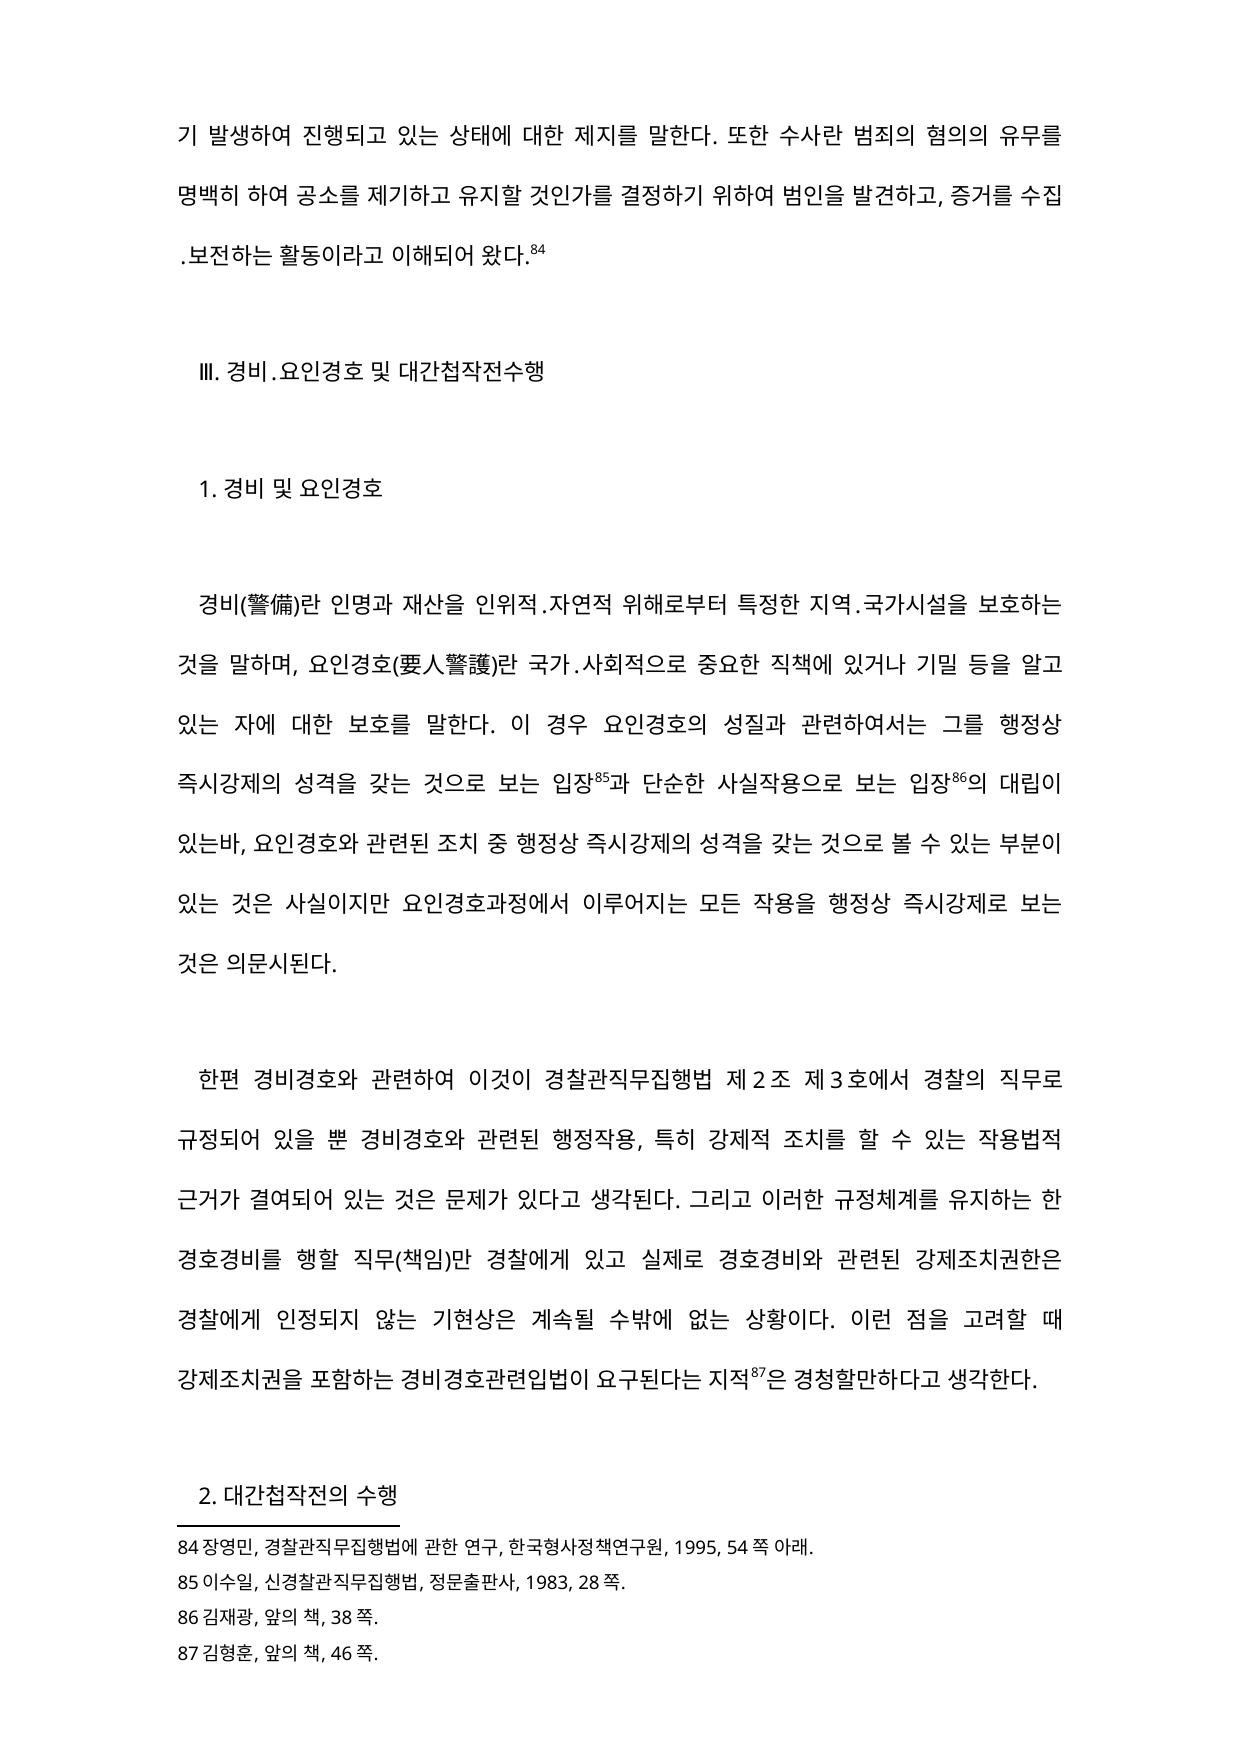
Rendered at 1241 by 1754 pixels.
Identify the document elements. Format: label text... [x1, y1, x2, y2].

text 1. 경비 및 요인경호 [177, 470, 1063, 504]
text 2. 대간첩작전의 수행 [177, 1478, 1063, 1511]
text 장영민, 경찰관직무집행법에 관한 연구, 한국형사정책연구원, 1995, 54쪽 아래. [177, 1532, 1063, 1559]
text 한편 경비경호와 관련하여 이것이 경찰관직무집행법 제2조 제3호에서 경찰의 직무로 규정되어 있을 뿐 경비경호와 관련된 행정작용, 특히 강제적 조치를 할 수 있는 작용법적 근거가 결여되어 있는 것은 문제가 있다고 생각된다. 그리고 이러한 규정체계를 유지하는 한 경호경비를 행할 직무(책임)만 경찰에게 있고 실제로 경호경비와 관련된 강제조치권한은 경찰에게 인정되지 않는 기현상은 계속될 수밖에 없는 상황이다. 이런 점을 고려할 때 강제조치권을 포함하는 경비경호관련입법이 요구된다는 지적은 경청할만하다고 생각한다. [177, 1062, 1063, 1395]
text 김재광, 앞의 책, 38쪽. [177, 1603, 1063, 1630]
text Ⅲ. 경비․요인경호 및 대간첩작전수행 [177, 354, 1063, 387]
text 경비(警備)란 인명과 재산을 인위적․자연적 위해로부터 특정한 지역․국가시설을 보호하는 것을 말하며, 요인경호(要人警護)란 국가․사회적으로 중요한 직책에 있거나 기밀 등을 알고 있는 자에 대한 보호를 말한다. 이 경우 요인경호의 성질과 관련하여서는 그를 행정상 즉시강제의 성격을 갖는 것으로 보는 입장과 단순한 사실작용으로 보는 입장의 대립이 있는바, 요인경호와 관련된 조치 중 행정상 즉시강제의 성격을 갖는 것으로 볼 수 있는 부분이 있는 것은 사실이지만 요인경호과정에서 이루어지는 모든 작용을 행정상 즉시강제로 보는 것은 의문시된다. [177, 587, 1063, 979]
text 김형훈, 앞의 책, 46쪽. [177, 1638, 1063, 1665]
text 이수일, 신경찰관직무집행법, 정문출판사, 1983, 28쪽. [177, 1568, 1063, 1595]
text 기 발생하여 진행되고 있는 상태에 대한 제지를 말한다. 또한 수사란 범죄의 혐의의 유무를 명백히 하여 공소를 제기하고 유지할 것인가를 결정하기 위하여 범인을 발견하고, 증거를 수집․보전하는 활동이라고 이해되어 왔다. [177, 118, 1063, 271]
